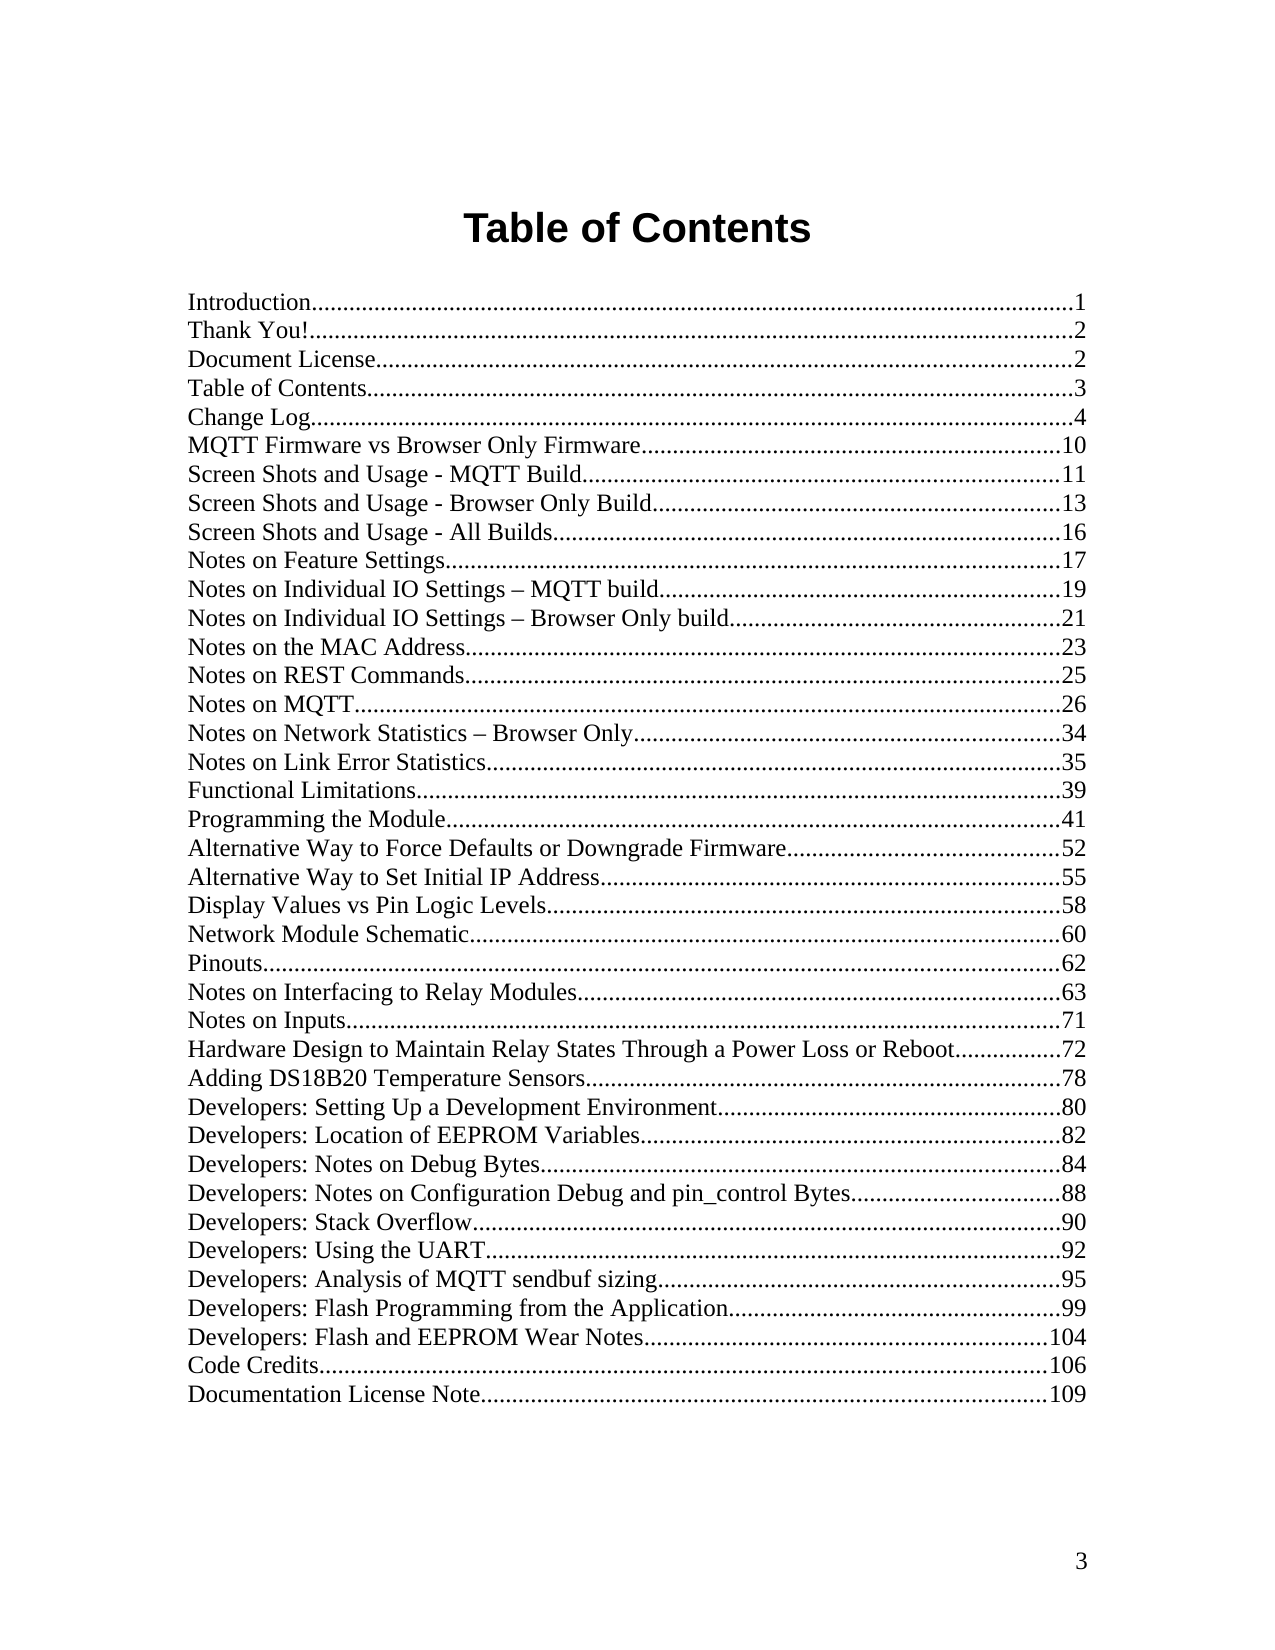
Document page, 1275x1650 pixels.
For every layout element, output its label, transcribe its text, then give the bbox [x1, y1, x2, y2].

text Screen Shots and Usage - Browser Only Build 13 [187, 488, 1087, 517]
subtitle Table of Contents [187, 204, 1087, 252]
text Notes on Individual IO Settings – Browser Only build 21 [187, 603, 1087, 632]
text Display Values vs Pin Logic Levels 58 [187, 890, 1087, 919]
text Developers: Location of EEPROM Variables 82 [187, 1120, 1087, 1149]
text Hardware Design to Maintain Relay States Through a Power Loss or Reboot 72 [187, 1034, 1087, 1063]
text Notes on Feature Settings 17 [187, 545, 1087, 574]
text Notes on MQTT 26 [187, 689, 1087, 718]
text Notes on the MAC Address 23 [187, 632, 1087, 660]
text Developers: Notes on Configuration Debug and pin_control Bytes 88 [187, 1178, 1087, 1207]
text Documentation License Note 109 [187, 1379, 1087, 1408]
text Thank You! 2 [187, 315, 1087, 344]
text Alternative Way to Set Initial IP Address 55 [187, 862, 1087, 890]
text Change Log 4 [187, 402, 1087, 430]
text Notes on REST Commands 25 [187, 660, 1087, 689]
text Developers: Analysis of MQTT sendbuf sizing 95 [187, 1264, 1087, 1293]
text Developers: Using the UART 92 [187, 1235, 1087, 1264]
text Developers: Notes on Debug Bytes 84 [187, 1149, 1087, 1178]
text Screen Shots and Usage - All Builds 16 [187, 517, 1087, 545]
text Alternative Way to Force Defaults or Downgrade Firmware 52 [187, 833, 1087, 862]
text Introduction 1 [187, 287, 1087, 315]
text Developers: Flash Programming from the Application 99 [187, 1293, 1087, 1322]
text Notes on Network Statistics – Browser Only 34 [187, 718, 1087, 747]
text Developers: Stack Overflow 90 [187, 1207, 1087, 1235]
text Notes on Interfacing to Relay Modules 63 [187, 977, 1087, 1005]
text Developers: Setting Up a Development Environment 80 [187, 1092, 1087, 1120]
text MQTT Firmware vs Browser Only Firmware 10 [187, 430, 1087, 459]
text Functional Limitations 39 [187, 775, 1087, 804]
text Pinouts 62 [187, 948, 1087, 977]
text Adding DS18B20 Temperature Sensors 78 [187, 1063, 1087, 1092]
text Network Module Schematic 60 [187, 919, 1087, 948]
text Screen Shots and Usage - MQTT Build 11 [187, 459, 1087, 488]
text Table of Contents 3 [187, 373, 1087, 402]
text Code Credits 106 [187, 1350, 1087, 1379]
text Notes on Link Error Statistics 35 [187, 747, 1087, 775]
text Programming the Module 41 [187, 804, 1087, 833]
text Notes on Inputs 71 [187, 1005, 1087, 1034]
text Notes on Individual IO Settings – MQTT build 19 [187, 574, 1087, 603]
text Document License 2 [187, 344, 1087, 373]
text Developers: Flash and EEPROM Wear Notes 104 [187, 1322, 1087, 1350]
